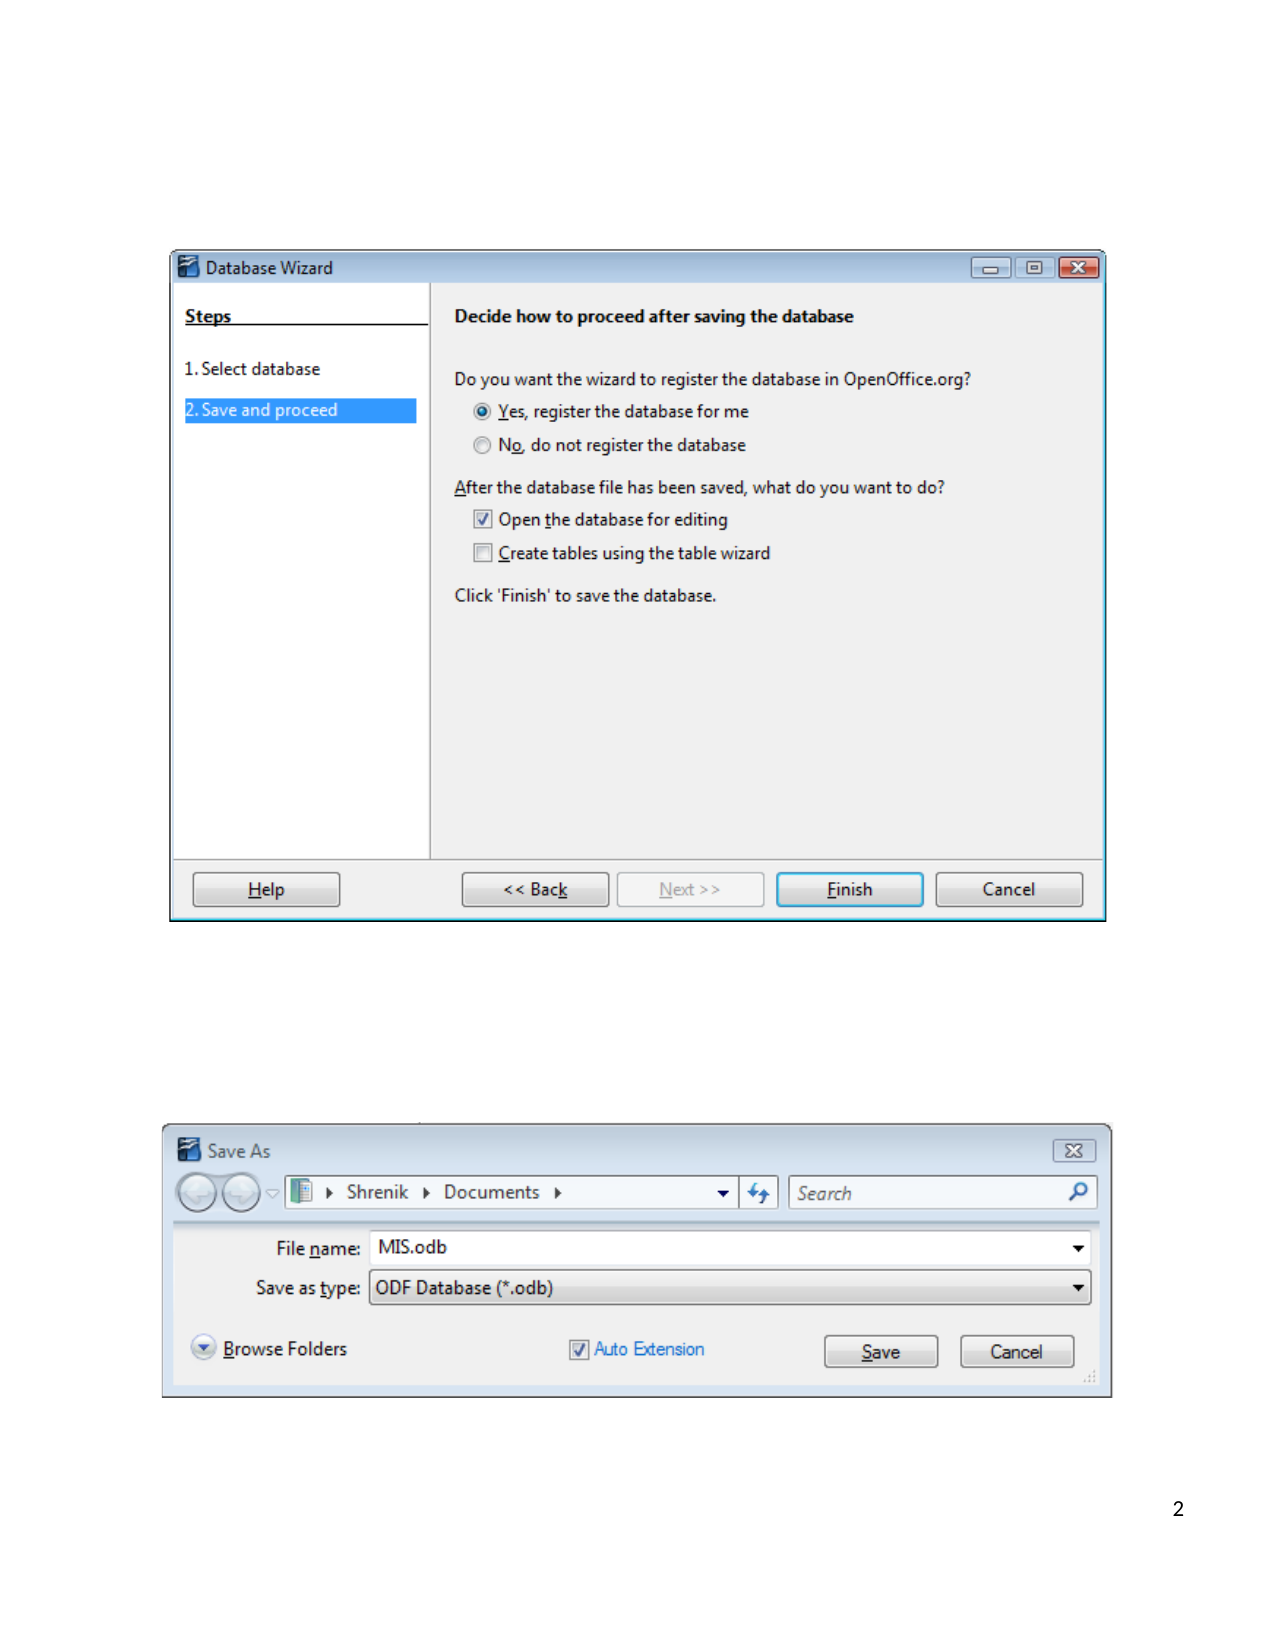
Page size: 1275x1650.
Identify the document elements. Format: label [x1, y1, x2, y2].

picture [161, 1122, 1114, 1398]
picture [168, 248, 1107, 922]
